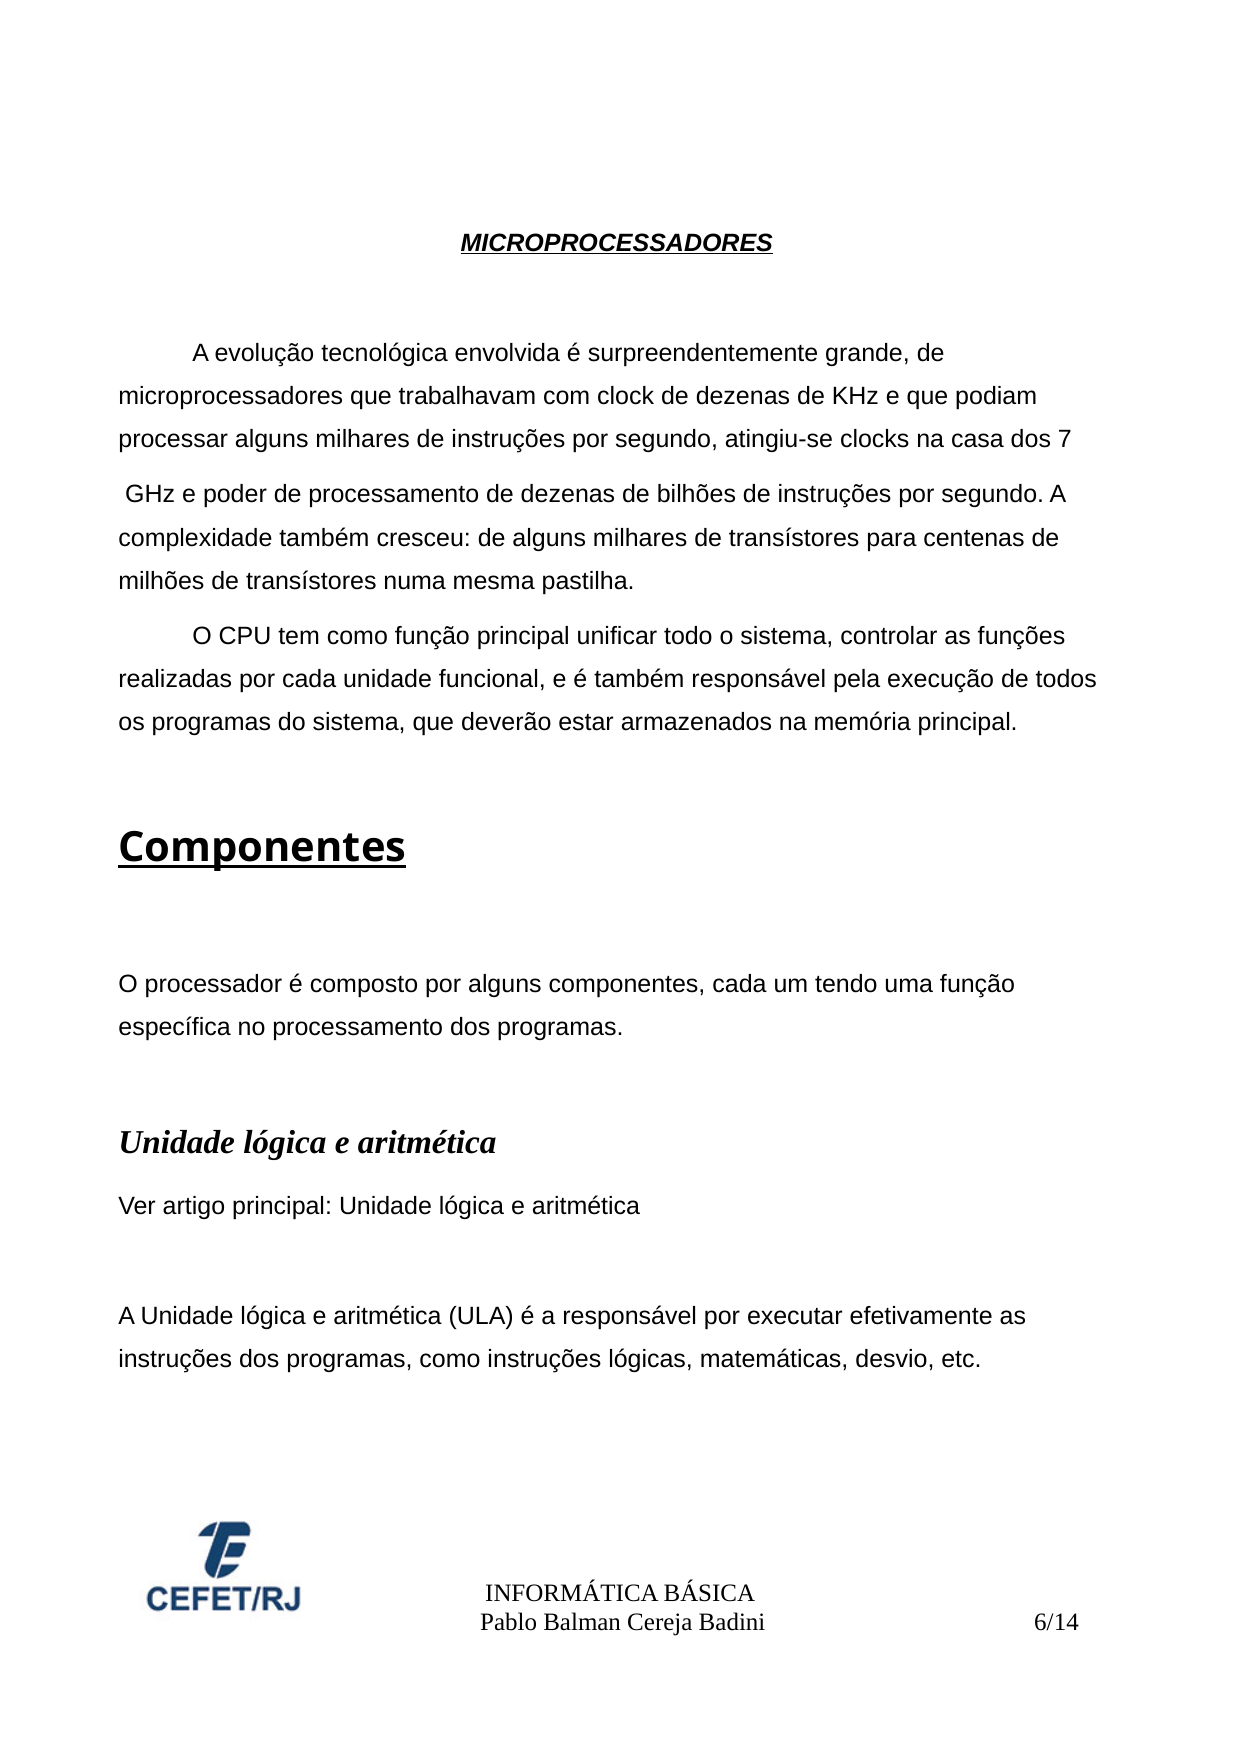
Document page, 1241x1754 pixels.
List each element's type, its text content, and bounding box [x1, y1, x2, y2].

text GHz e poder de processamento de dezenas de bilhões de instruções por segundo. A complexidade também cresceu: de alguns milhares de transístores para centenas de milhões de transístores numa mesma pastilha. [118, 479, 1122, 594]
text A Unidade lógica e aritmética (ULA) é a responsável por executar efetivamente as instruções dos programas, como instruções lógicas, matemáticas, desvio, etc. [118, 1301, 1122, 1373]
text Componentes [118, 817, 1122, 874]
picture [129, 1510, 318, 1623]
text O CPU tem como função principal unificar todo o sistema, controlar as funções realizadas por cada unidade funcional, e é também responsável pela execução de todos os programas do sistema, que deverão estar armazenados na memória principal. [118, 621, 1122, 736]
text Unidade lógica e aritmética [118, 1122, 1122, 1160]
text A evolução tecnológica envolvida é surpreendentemente grande, de microprocessadores que trabalhavam com clock de dezenas de KHz e que podiam processar alguns milhares de instruções por segundo, atingiu-se clocks na casa dos 7 [118, 338, 1122, 453]
text MICROPROCESSADORES [118, 228, 1122, 257]
text Ver artigo principal: Unidade lógica e aritmética [118, 1191, 1122, 1220]
text O processador é composto por alguns componentes, cada um tendo uma função específica no processamento dos programas. [118, 969, 1122, 1041]
